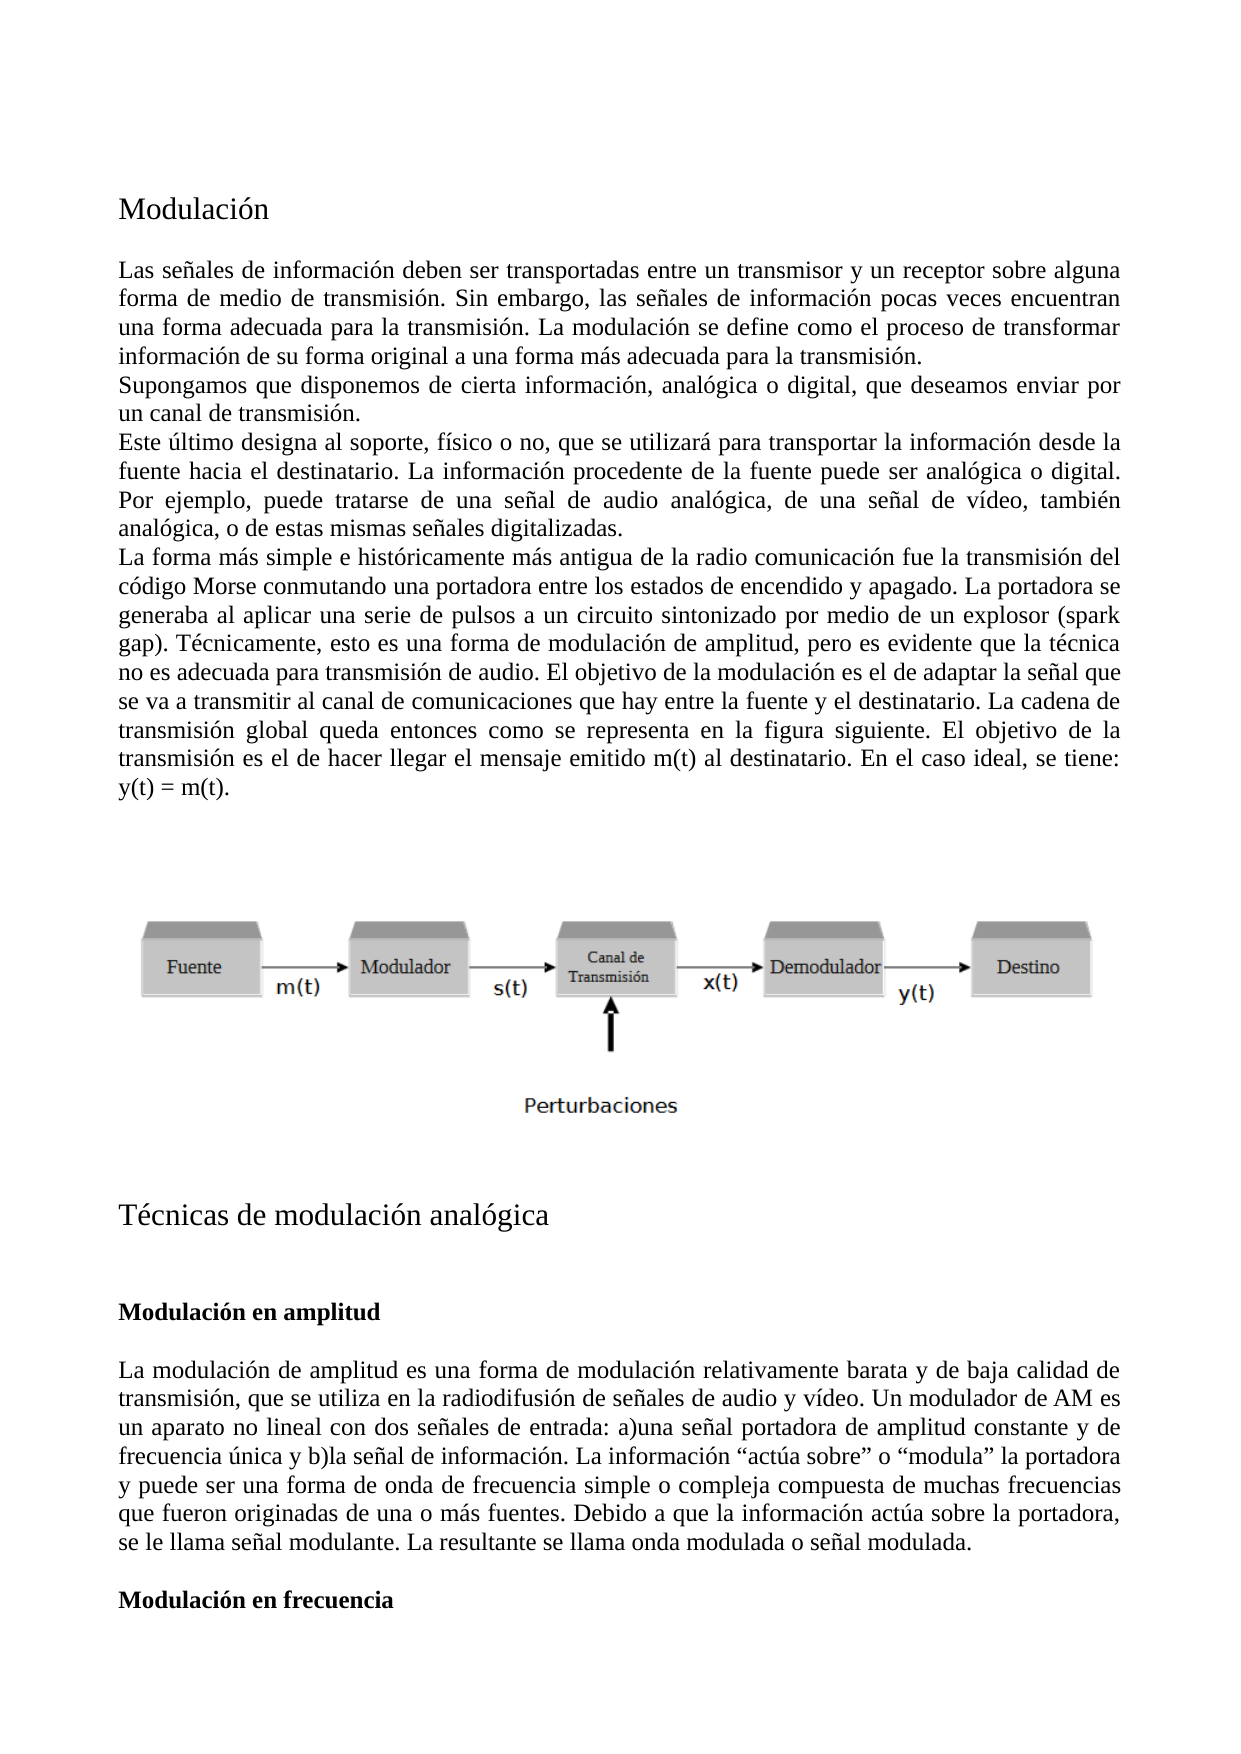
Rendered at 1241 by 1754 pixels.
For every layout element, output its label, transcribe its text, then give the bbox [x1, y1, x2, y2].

text Supongamos que disponemos de cierta información, analógica o digital, que deseamos enviar por un canal de transmisión. [118, 370, 1122, 427]
text Modulación [118, 190, 1122, 226]
text La forma más simple e históricamente más antigua de la radio comunicación fue la transmisión del código Morse conmutando una portadora entre los estados de encendido y apagado. La portadora se generaba al aplicar una serie de pulsos a un circuito sintonizado por medio de un explosor (spark gap). Técnicamente, esto es una forma de modulación de amplitud, pero es evidente que la técnica no es adecuada para transmisión de audio. El objetivo de la modulación es el de adaptar la señal que se va a transmitir al canal de comunicaciones que hay entre la fuente y el destinatario. La cadena de transmisión global queda entonces como se representa en la figura siguiente. El objetivo de la transmisión es el de hacer llegar el mensaje emitido m(t) al destinatario. En el caso ideal, se tiene: y(t) = m(t). [118, 542, 1122, 801]
text Técnicas de modulación analógica [118, 1197, 1122, 1233]
text La modulación de amplitud es una forma de modulación relativamente barata y de baja calidad de transmisión, que se utiliza en la radiodifusión de señales de audio y vídeo. Un modulador de AM es un aparato no lineal con dos señales de entrada: a)una señal portadora de amplitud constante y de frecuencia única y b)la señal de información. La información “actúa sobre” o “modula” la portadora y puede ser una forma de onda de frecuencia simple o compleja compuesta de muchas frecuencias que fueron originadas de una o más fuentes. Debido a que la información actúa sobre la portadora, se le llama señal modulante. La resultante se llama onda modulada o señal modulada. [118, 1355, 1122, 1556]
text Modulación en amplitud [118, 1297, 1122, 1326]
picture [118, 885, 1123, 1125]
text Las señales de información deben ser transportadas entre un transmisor y un receptor sobre alguna forma de medio de transmisión. Sin embargo, las señales de información pocas veces encuentran una forma adecuada para la transmisión. La modulación se define como el proceso de transformar información de su forma original a una forma más adecuada para la transmisión. [118, 255, 1122, 370]
text Modulación en frecuencia [118, 1585, 1122, 1613]
text Este último designa al soporte, físico o no, que se utilizará para transportar la información desde la fuente hacia el destinatario. La información procedente de la fuente puede ser analógica o digital. Por ejemplo, puede tratarse de una señal de audio analógica, de una señal de vídeo, también analógica, o de estas mismas señales digitalizadas. [118, 427, 1122, 542]
